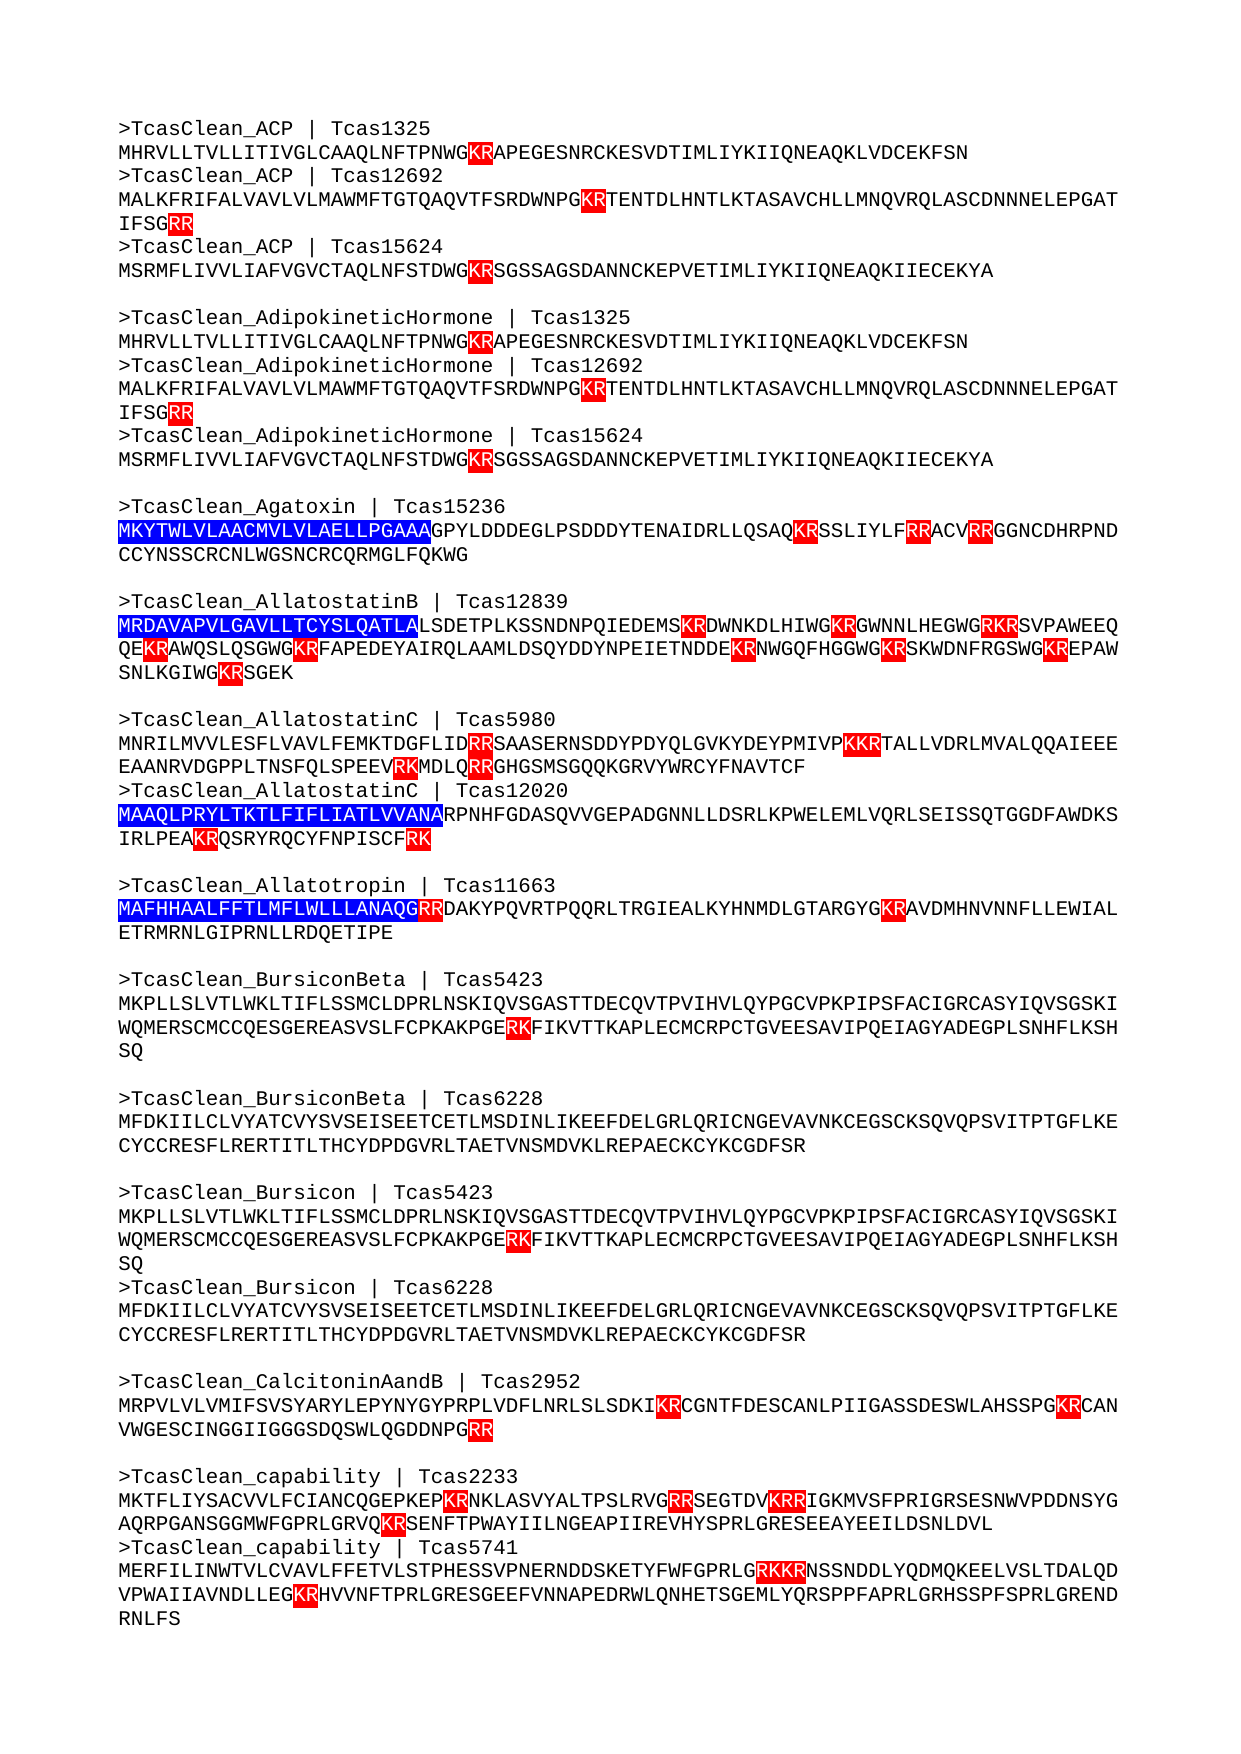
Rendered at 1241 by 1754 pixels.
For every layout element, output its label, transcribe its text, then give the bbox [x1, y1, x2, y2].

text MFDKIILCLVYATCVYSVSEISEETCETLMSDINLIKEEFDELGRLQRICNGEVAVNKCEGSCKSQVQPSVITPTGFLKECYCCRESFLRERTITLTHCYDPDGVRLTAETVNSMDVKLREPAECKCYKCGDFSR [118, 1300, 1122, 1348]
text >TcasClean_AllatostatinB | Tcas12839 [118, 591, 1122, 615]
text >TcasClean_Agatoxin | Tcas15236 [118, 496, 1122, 520]
text MNRILMVVLESFLVAVLFEMKTDGFLIDRRSAASERNSDDYPDYQLGVKYDEYPMIVPKKRTALLVDRLMVALQQAIEEEEAANRVDGPPLTNSFQLSPEEVRKMDLQRRGHGSMSGQQKGRVYWRCYFNAVTCF [118, 733, 1122, 780]
text MKTFLIYSACVVLFCIANCQGEPKEPKRNKLASVYALTPSLRVGRRSEGTDVKRRIGKMVSFPRIGRSESNWVPDDNSYGAQRPGANSGGMWFGPRLGRVQKRSENFTPWAYIILNGEAPIIREVHYSPRLGRESEEAYEEILDSNLDVL [118, 1489, 1122, 1537]
text MALKFRIFALVAVLVLMAWMFTGTQAQVTFSRDWNPGKRTENTDLHNTLKTASAVCHLLMNQVRQLASCDNNNELEPGATIFSGRR [118, 378, 1122, 426]
text >TcasClean_Allatotropin | Tcas11663 [118, 875, 1122, 898]
text >TcasClean_ACP | Tcas15624 [118, 236, 1122, 260]
text >TcasClean_AdipokineticHormone | Tcas1325 [118, 307, 1122, 331]
text MKPLLSLVTLWKLTIFLSSMCLDPRLNSKIQVSGASTTDECQVTPVIHVLQYPGCVPKPIPSFACIGRCASYIQVSGSKIWQMERSCMCCQESGEREASVSLFCPKAKPGERKFIKVTTKAPLECMCRPCTGVEESAVIPQEIAGYADEGPLSNHFLKSHSQ [118, 993, 1122, 1064]
text MKYTWLVLAACMVLVLAELLPGAAAGPYLDDDEGLPSDDDYTENAIDRLLQSAQKRSSLIYLFRRACVRRGGNCDHRPNDCCYNSSCRCNLWGSNCRCQRMGLFQKWG [118, 520, 1122, 567]
text >TcasClean_Bursicon | Tcas5423 [118, 1182, 1122, 1206]
text MAAQLPRYLTKTLFIFLIATLVVANARPNHFGDASQVVGEPADGNNLLDSRLKPWELEMLVQRLSEISSQTGGDFAWDKSIRLPEAKRQSRYRQCYFNPISCFRK [118, 804, 1122, 851]
text >TcasClean_AllatostatinC | Tcas12020 [118, 780, 1122, 804]
text >TcasClean_ACP | Tcas1325 [118, 118, 1122, 142]
text >TcasClean_ACP | Tcas12692 [118, 165, 1122, 189]
text MSRMFLIVVLIAFVGVCTAQLNFSTDWGKRSGSSAGSDANNCKEPVETIMLIYKIIQNEAQKIIECEKYA [118, 260, 1122, 284]
text >TcasClean_CalcitoninAandB | Tcas2952 [118, 1371, 1122, 1395]
text >TcasClean_AdipokineticHormone | Tcas12692 [118, 354, 1122, 378]
text MHRVLLTVLLITIVGLCAAQLNFTPNWGKRAPEGESNRCKESVDTIMLIYKIIQNEAQKLVDCEKFSN [118, 331, 1122, 354]
text MSRMFLIVVLIAFVGVCTAQLNFSTDWGKRSGSSAGSDANNCKEPVETIMLIYKIIQNEAQKIIECEKYA [118, 449, 1122, 473]
text MERFILINWTVLCVAVLFFETVLSTPHESSVPNERNDDSKETYFWFGPRLGRKKRNSSNDDLYQDMQKEELVSLTDALQDVPWAIIAVNDLLEGKRHVVNFTPRLGRESGEEFVNNAPEDRWLQNHETSGEMLYQRSPPFAPRLGRHSSPFSPRLGRENDRNLFS [118, 1561, 1122, 1631]
text >TcasClean_BursiconBeta | Tcas5423 [118, 969, 1122, 993]
text >TcasClean_AllatostatinC | Tcas5980 [118, 709, 1122, 733]
text MAFHHAALFFTLMFLWLLLANAQGRRDAKYPQVRTPQQRLTRGIEALKYHNMDLGTARGYGKRAVDMHNVNNFLLEWIALETRMRNLGIPRNLLRDQETIPE [118, 898, 1122, 946]
text >TcasClean_capability | Tcas5741 [118, 1537, 1122, 1561]
text MKPLLSLVTLWKLTIFLSSMCLDPRLNSKIQVSGASTTDECQVTPVIHVLQYPGCVPKPIPSFACIGRCASYIQVSGSKIWQMERSCMCCQESGEREASVSLFCPKAKPGERKFIKVTTKAPLECMCRPCTGVEESAVIPQEIAGYADEGPLSNHFLKSHSQ [118, 1206, 1122, 1277]
text >TcasClean_Bursicon | Tcas6228 [118, 1277, 1122, 1300]
text MFDKIILCLVYATCVYSVSEISEETCETLMSDINLIKEEFDELGRLQRICNGEVAVNKCEGSCKSQVQPSVITPTGFLKECYCCRESFLRERTITLTHCYDPDGVRLTAETVNSMDVKLREPAECKCYKCGDFSR [118, 1111, 1122, 1158]
text >TcasClean_capability | Tcas2233 [118, 1466, 1122, 1489]
text MRDAVAPVLGAVLLTCYSLQATLALSDETPLKSSNDNPQIEDEMSKRDWNKDLHIWGKRGWNNLHEGWGRKRSVPAWEEQQEKRAWQSLQSGWGKRFAPEDEYAIRQLAAMLDSQYDDYNPEIETNDDEKRNWGQFHGGWGKRSKWDNFRGSWGKREPAWSNLKGIWGKRSGEK [118, 615, 1122, 686]
text MHRVLLTVLLITIVGLCAAQLNFTPNWGKRAPEGESNRCKESVDTIMLIYKIIQNEAQKLVDCEKFSN [118, 142, 1122, 165]
text MRPVLVLVMIFSVSYARYLEPYNYGYPRPLVDFLNRLSLSDKIKRCGNTFDESCANLPIIGASSDESWLAHSSPGKRCANVWGESCINGGIIGGGSDQSWLQGDDNPGRR [118, 1395, 1122, 1442]
text >TcasClean_BursiconBeta | Tcas6228 [118, 1088, 1122, 1111]
text MALKFRIFALVAVLVLMAWMFTGTQAQVTFSRDWNPGKRTENTDLHNTLKTASAVCHLLMNQVRQLASCDNNNELEPGATIFSGRR [118, 189, 1122, 236]
text >TcasClean_AdipokineticHormone | Tcas15624 [118, 426, 1122, 449]
